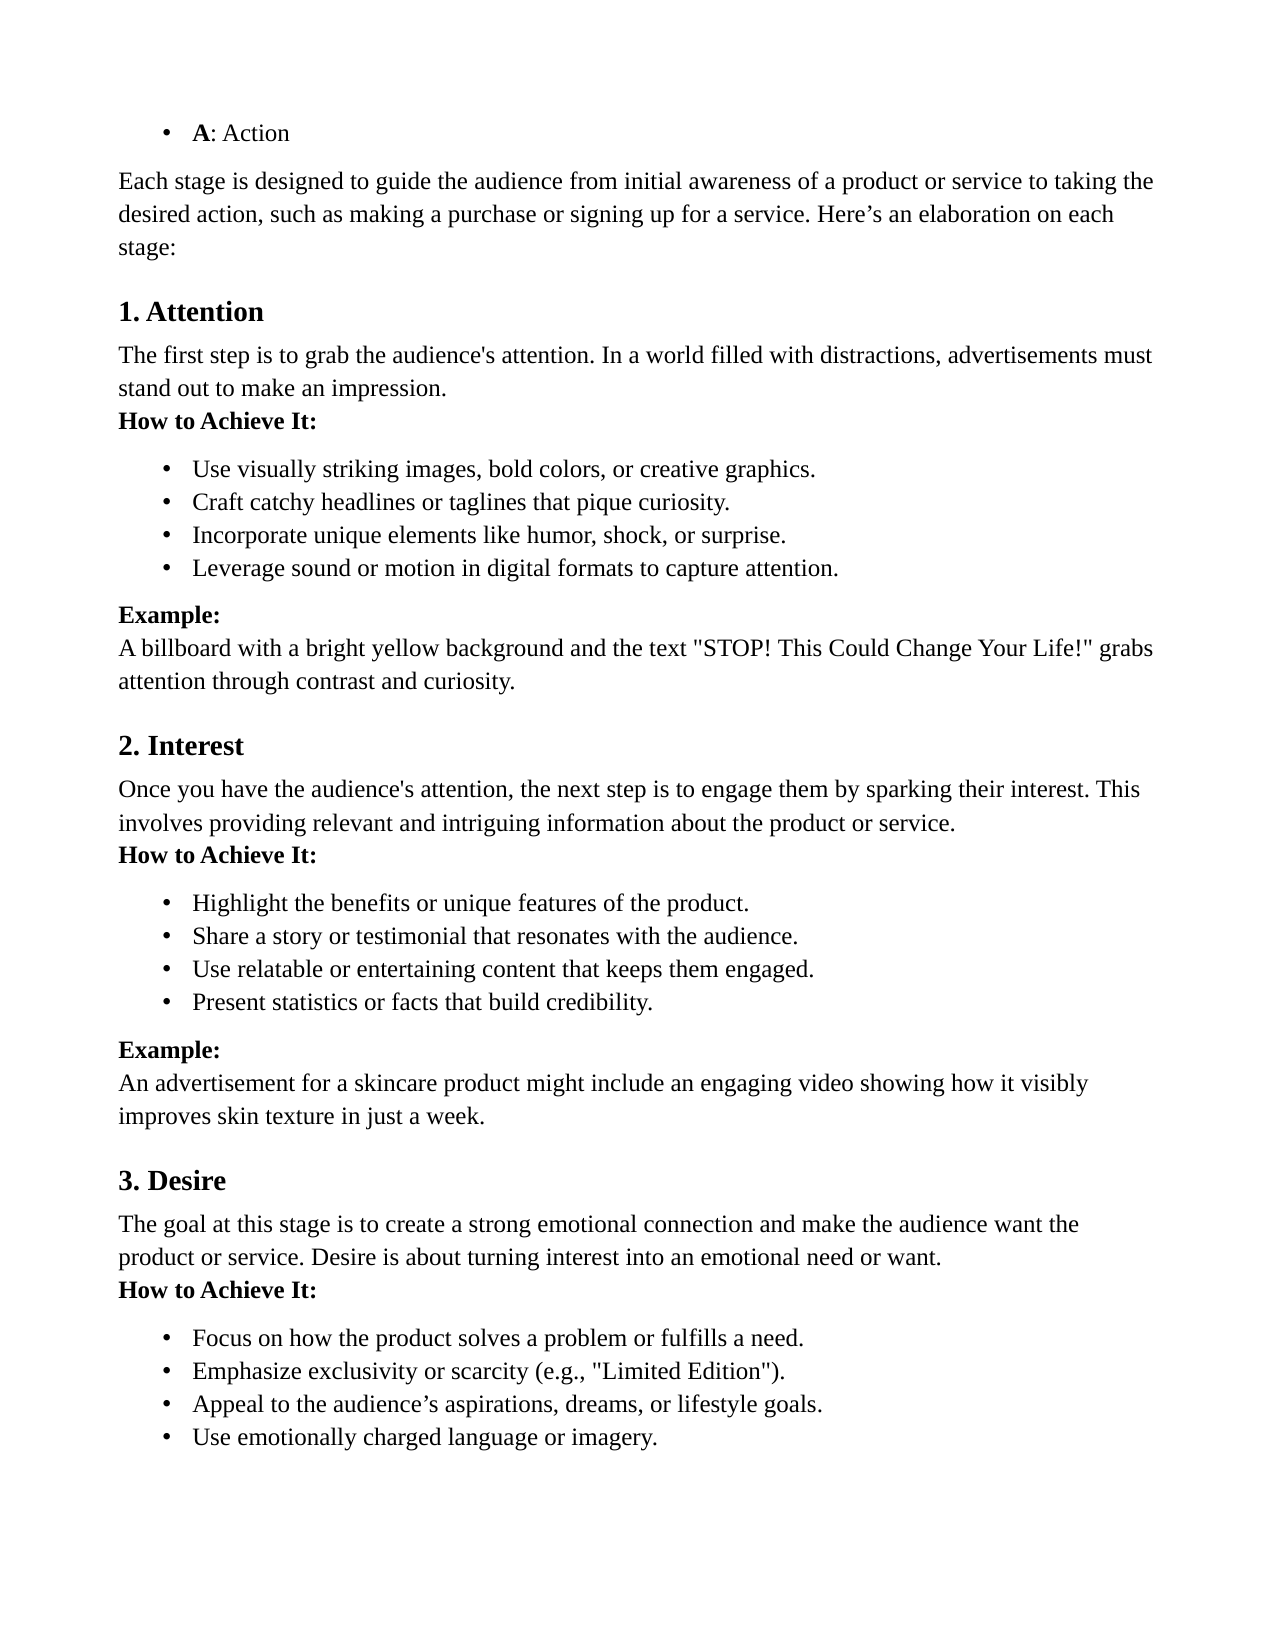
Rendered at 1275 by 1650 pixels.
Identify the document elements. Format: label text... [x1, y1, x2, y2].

list Use emotionally charged language or imagery. [162, 1422, 1157, 1451]
list Leverage sound or motion in digital formats to capture attention. [162, 553, 1157, 581]
text Once you have the audience's attention, the next step is to engage them by sparking their interest. This involves providing relevant and intriguing information about the product or service. How to Achieve It: [118, 774, 1157, 869]
list Share a story or testimonial that resonates with the audience. [162, 921, 1157, 950]
text The first step is to grab the audience's attention. In a world filled with distractions, advertisements must stand out to make an impression. How to Achieve It: [118, 340, 1157, 435]
subtitle 3. Desire [118, 1163, 1157, 1197]
list Focus on how the product solves a problem or fulfills a need. [162, 1323, 1157, 1352]
subtitle 2. Interest [118, 728, 1157, 762]
text The goal at this stage is to create a strong emotional connection and make the audience want the product or service. Desire is about turning interest into an emotional need or want. How to Achieve It: [118, 1209, 1157, 1304]
subtitle 1. Attention [118, 294, 1157, 327]
list Appeal to the audience’s aspirations, dreams, or lifestyle goals. [162, 1389, 1157, 1418]
list Craft catchy headlines or taglines that pique curiosity. [162, 487, 1157, 515]
list Emphasize exclusivity or scarcity (e.g., "Limited Edition"). [162, 1356, 1157, 1384]
list Highlight the benefits or unique features of the product. [162, 888, 1157, 917]
list Incorporate unique elements like humor, shock, or surprise. [162, 520, 1157, 548]
list A: Action [162, 118, 1157, 147]
list Present statistics or facts that build credibility. [162, 987, 1157, 1016]
text Example: An advertisement for a skincare product might include an engaging video showing how it visibly improves skin texture in just a week. [118, 1035, 1157, 1130]
list Use relatable or entertaining content that keeps them engaged. [162, 954, 1157, 983]
text Each stage is designed to guide the audience from initial awareness of a product or service to taking the desired action, such as making a purchase or signing up for a service. Here’s an elaboration on each stage: [118, 166, 1157, 261]
text Example: A billboard with a bright yellow background and the text "STOP! This Could Change Your Life!" grabs attention through contrast and curiosity. [118, 600, 1157, 695]
list Use visually striking images, bold colors, or creative graphics. [162, 454, 1157, 482]
